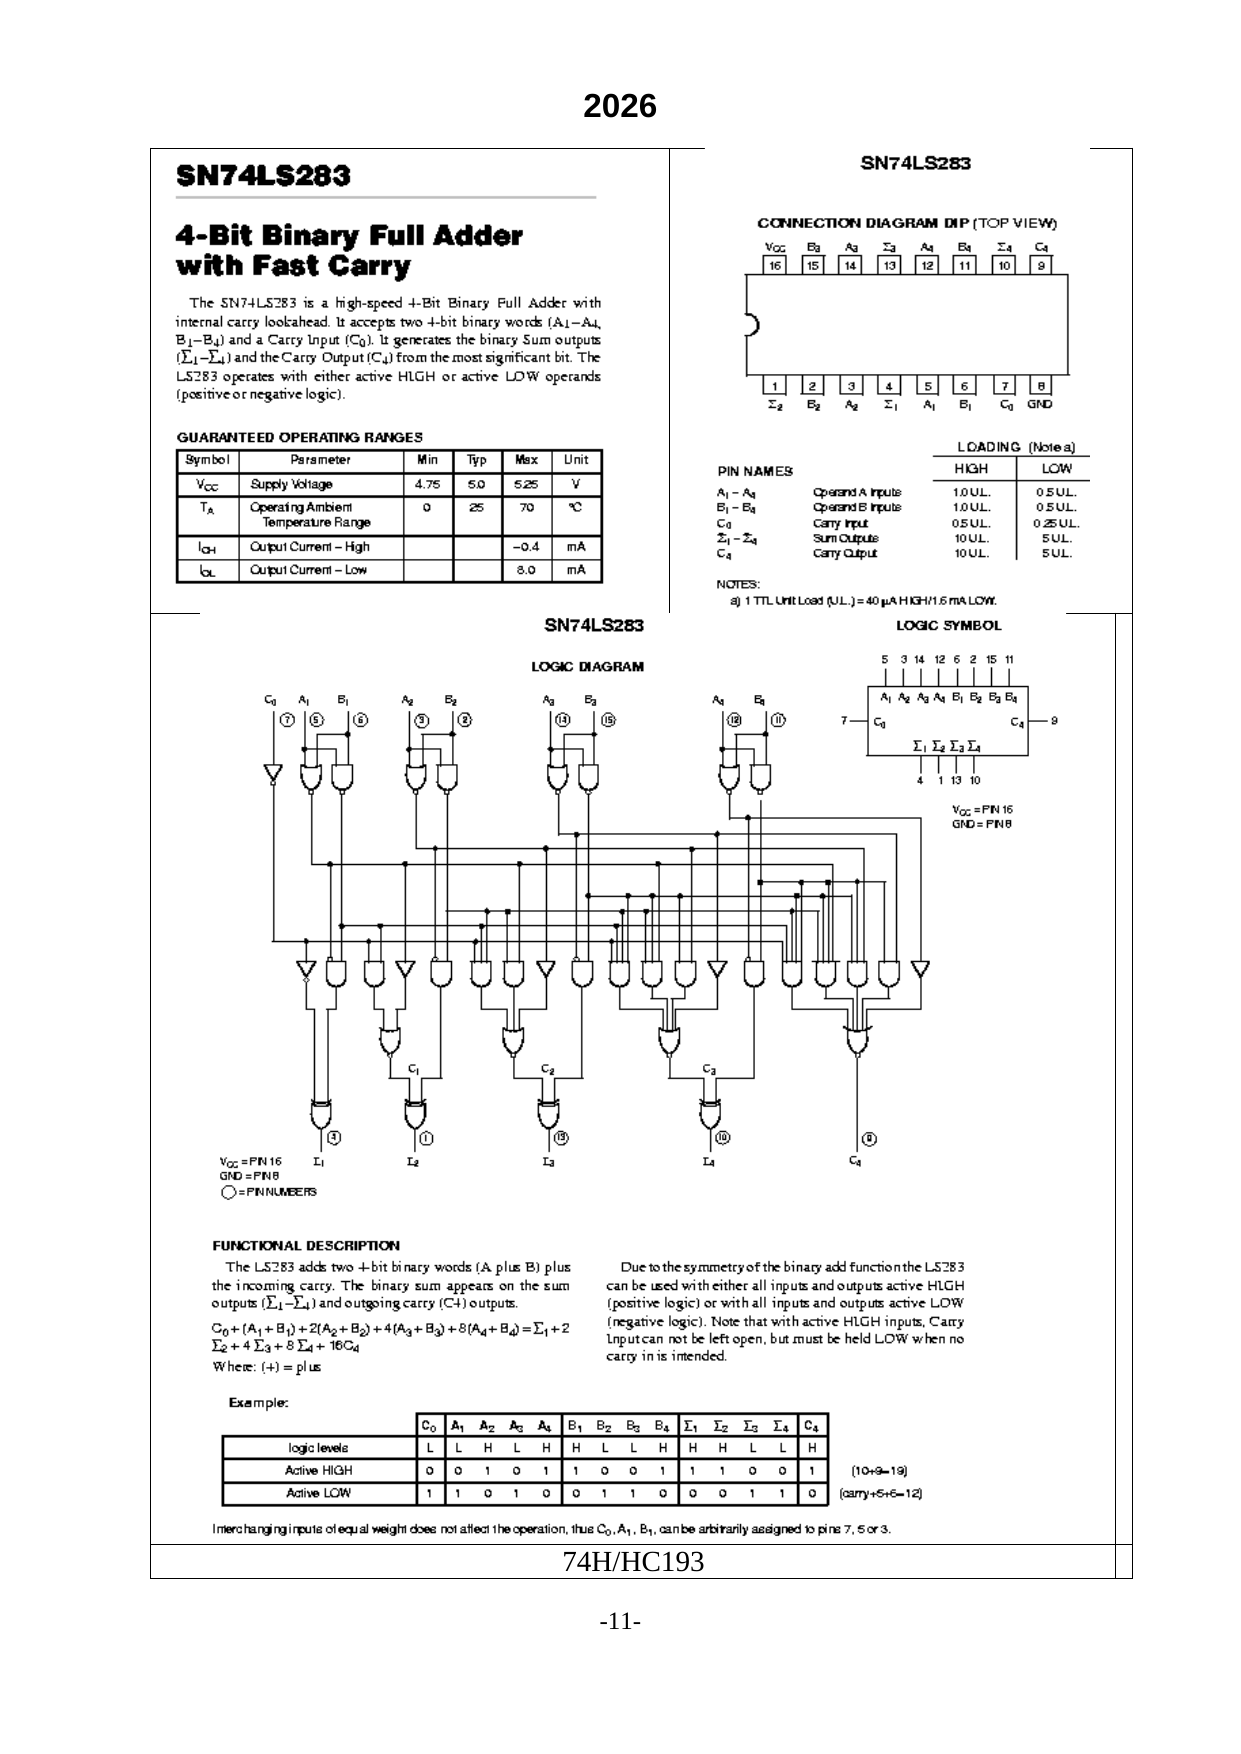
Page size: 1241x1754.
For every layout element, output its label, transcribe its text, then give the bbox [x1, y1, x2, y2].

table_header [151, 149, 669, 612]
table_cell 74H/HC193 [151, 1545, 1115, 1578]
table_cell [1116, 1545, 1132, 1578]
table_cell [1067, 614, 1115, 1543]
table_header [670, 149, 704, 612]
table_header [1090, 149, 1132, 612]
table_cell [1116, 614, 1132, 1543]
table_cell [151, 614, 200, 1543]
